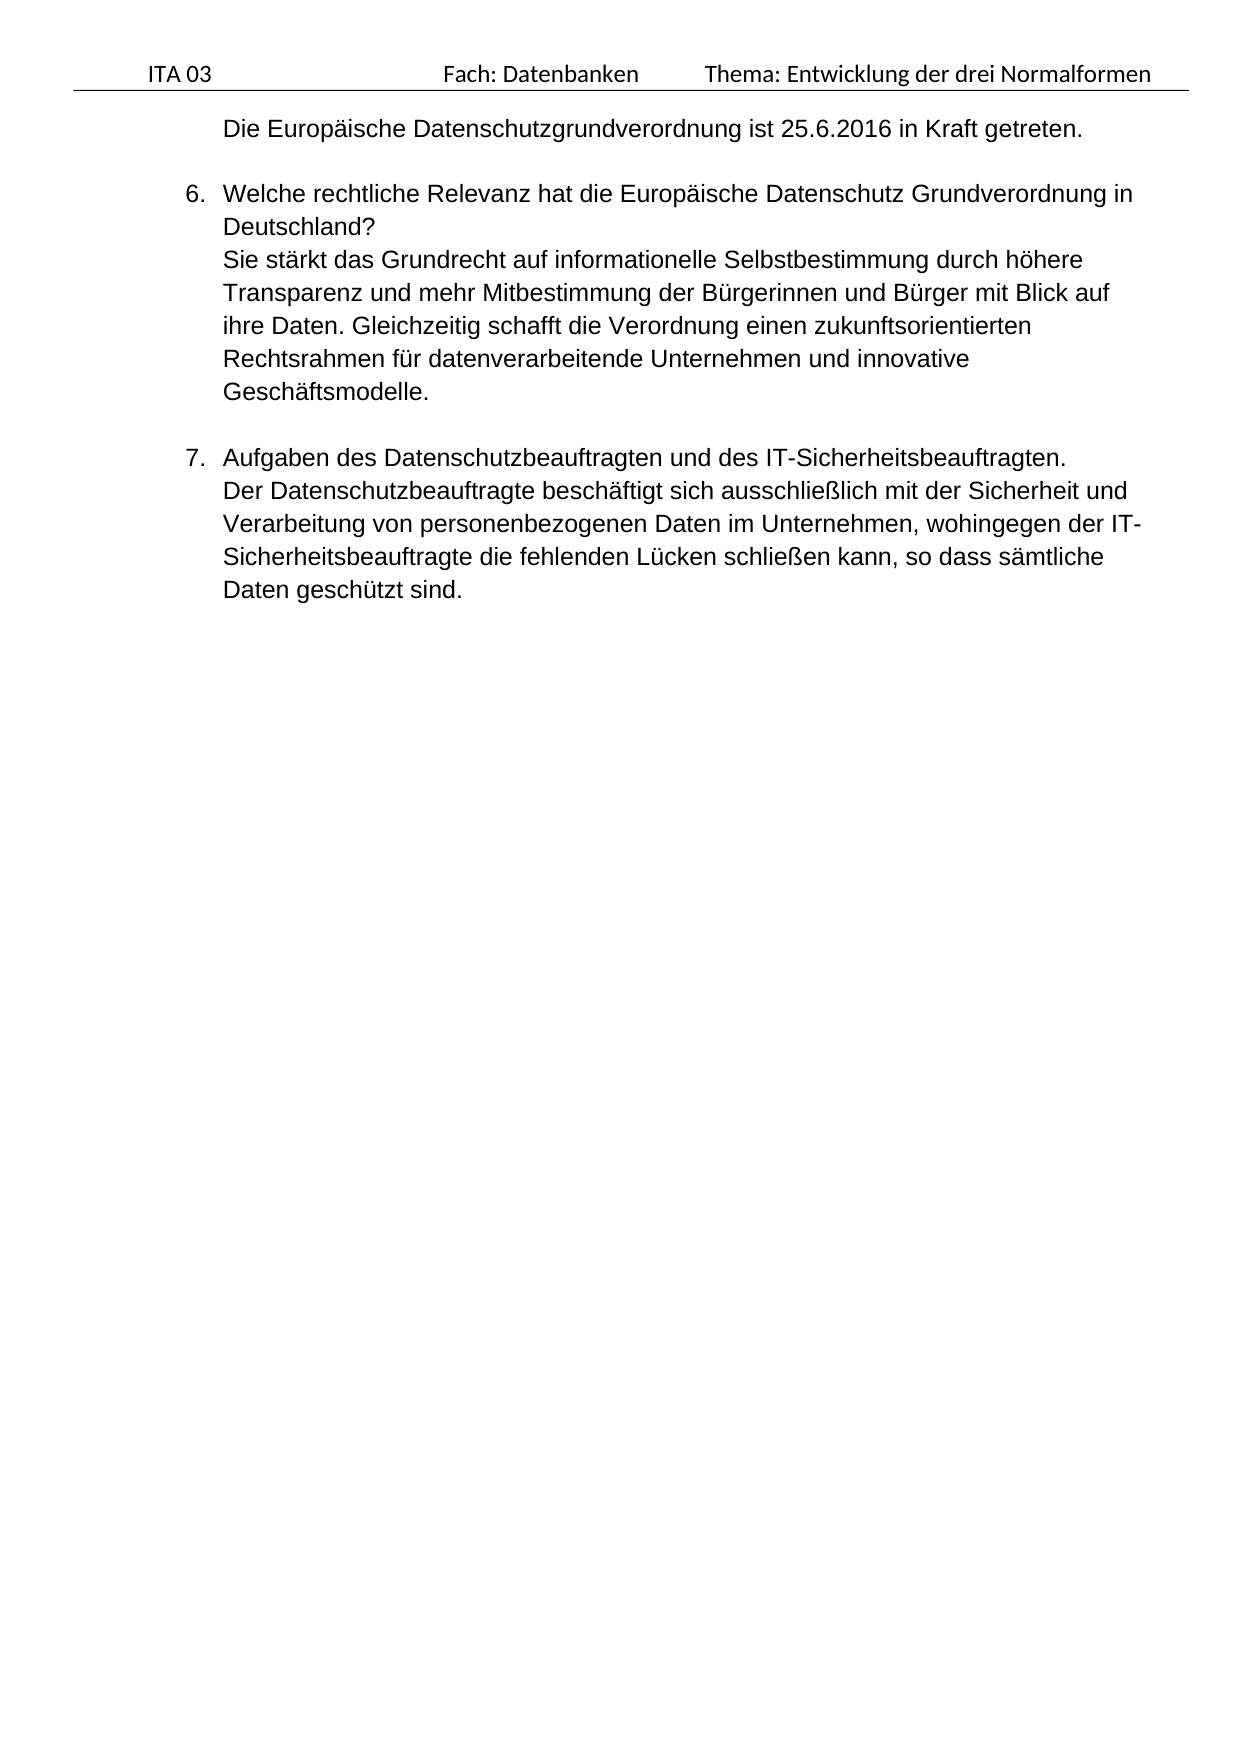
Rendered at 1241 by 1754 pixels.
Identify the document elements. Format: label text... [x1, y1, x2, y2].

list Der Datenschutzbeauftragte beschäftigt sich ausschließlich mit der Sicherheit und Verarbeitung von personenbezogenen Daten im Unternehmen, wohingegen der IT-Sicherheitsbeauftragte die fehlenden Lücken schließen kann, so dass sämtliche Daten geschützt sind. [185, 476, 1152, 604]
list Aufgaben des Datenschutzbeauftragten und des IT-Sicherheitsbeauftragten. [185, 443, 1152, 472]
list Sie stärkt das Grundrecht auf informationelle Selbstbestimmung durch höhere Transparenz und mehr Mitbestimmung der Bürgerinnen und Bürger mit Blick auf ihre Daten. Gleichzeitig schafft die Verordnung einen zukunftsorientierten Rechtsrahmen für datenverarbeitende Unternehmen und innovative Geschäftsmodelle. [185, 245, 1152, 439]
list Welche rechtliche Relevanz hat die Europäische Datenschutz Grundverordnung in Deutschland? [185, 179, 1152, 241]
list Die Europäische Datenschutzgrundverordnung ist 25.6.2016 in Kraft getreten. [185, 114, 1152, 175]
